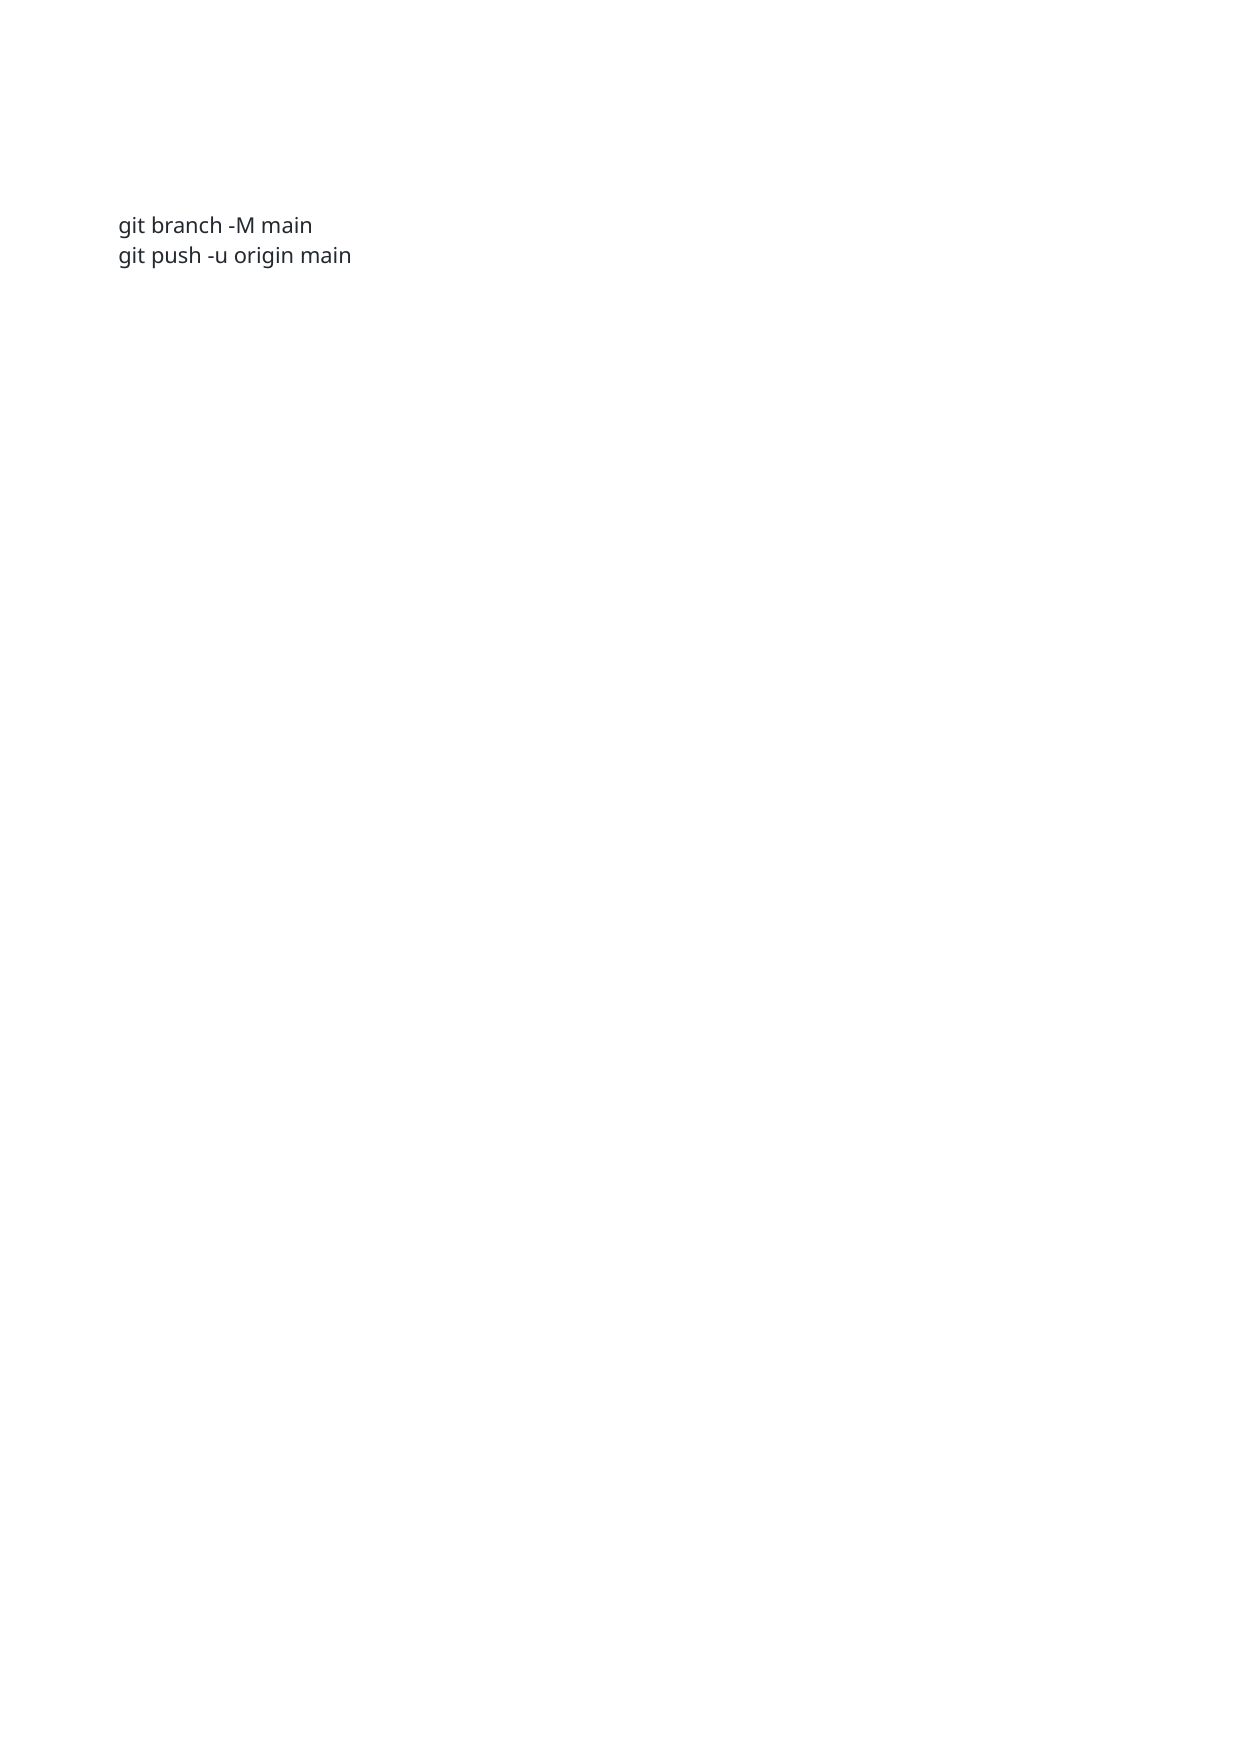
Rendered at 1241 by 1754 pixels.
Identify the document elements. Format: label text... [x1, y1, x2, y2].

text git push -u origin main [118, 239, 1122, 269]
text git branch -M main [118, 210, 1122, 239]
